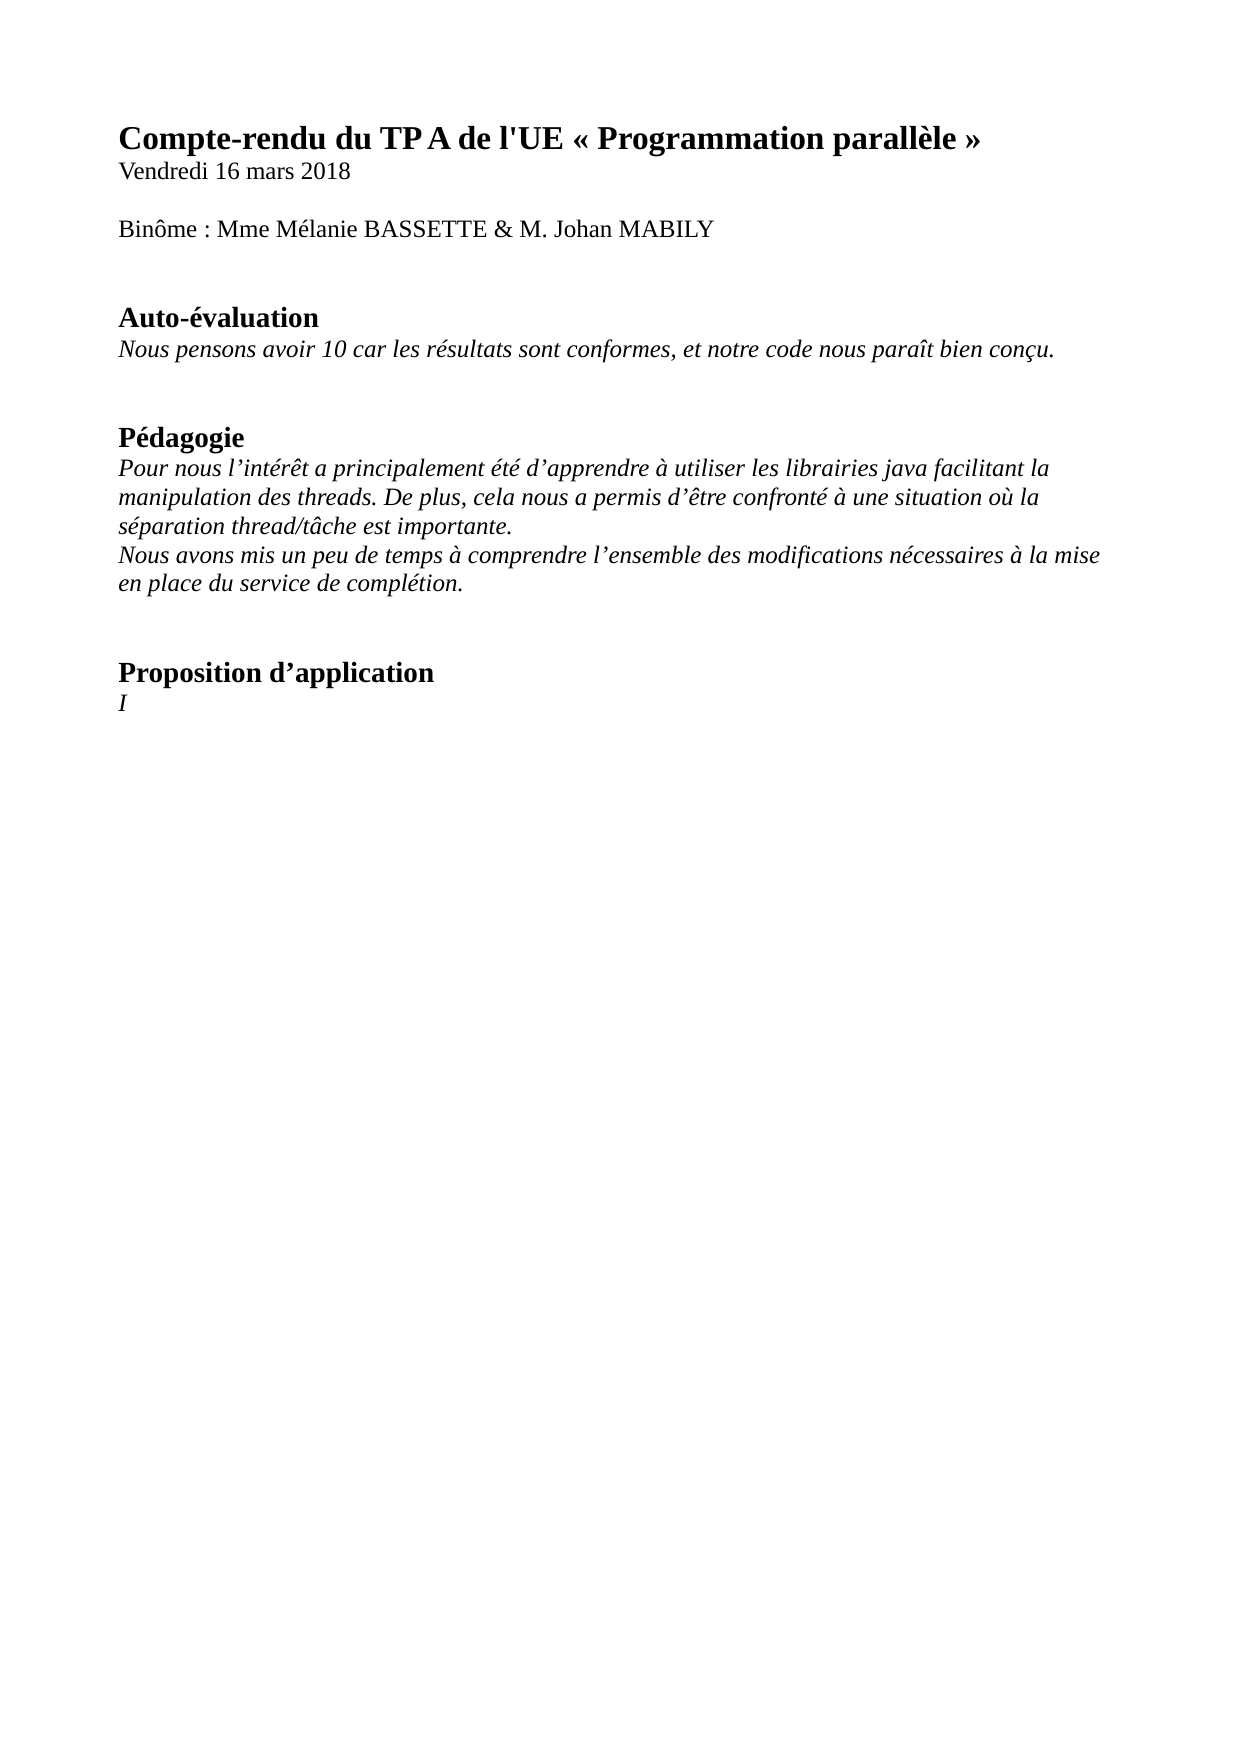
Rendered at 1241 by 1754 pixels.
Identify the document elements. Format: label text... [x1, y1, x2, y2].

text Pédagogie [118, 420, 1122, 453]
text Nous avons mis un peu de temps à comprendre l’ensemble des modifications nécessaires à la mise en place du service de complétion. [118, 540, 1122, 597]
text I [118, 688, 1122, 717]
text Binôme : Mme Mélanie BASSETTE & M. Johan MABILY [118, 214, 1122, 243]
text Nous pensons avoir 10 car les résultats sont conformes, et notre code nous paraît bien conçu. [118, 334, 1122, 362]
text Pour nous l’intérêt a principalement été d’apprendre à utiliser les librairies java facilitant la manipulation des threads. De plus, cela nous a permis d’être confronté à une situation où la séparation thread/tâche est importante. [118, 453, 1122, 540]
text Compte-rendu du TP A de l'UE « Programmation parallèle » [118, 118, 1122, 156]
text Vendredi 16 mars 2018 [118, 156, 1122, 185]
text Auto-évaluation [118, 300, 1122, 334]
text Proposition d’application [118, 655, 1122, 688]
